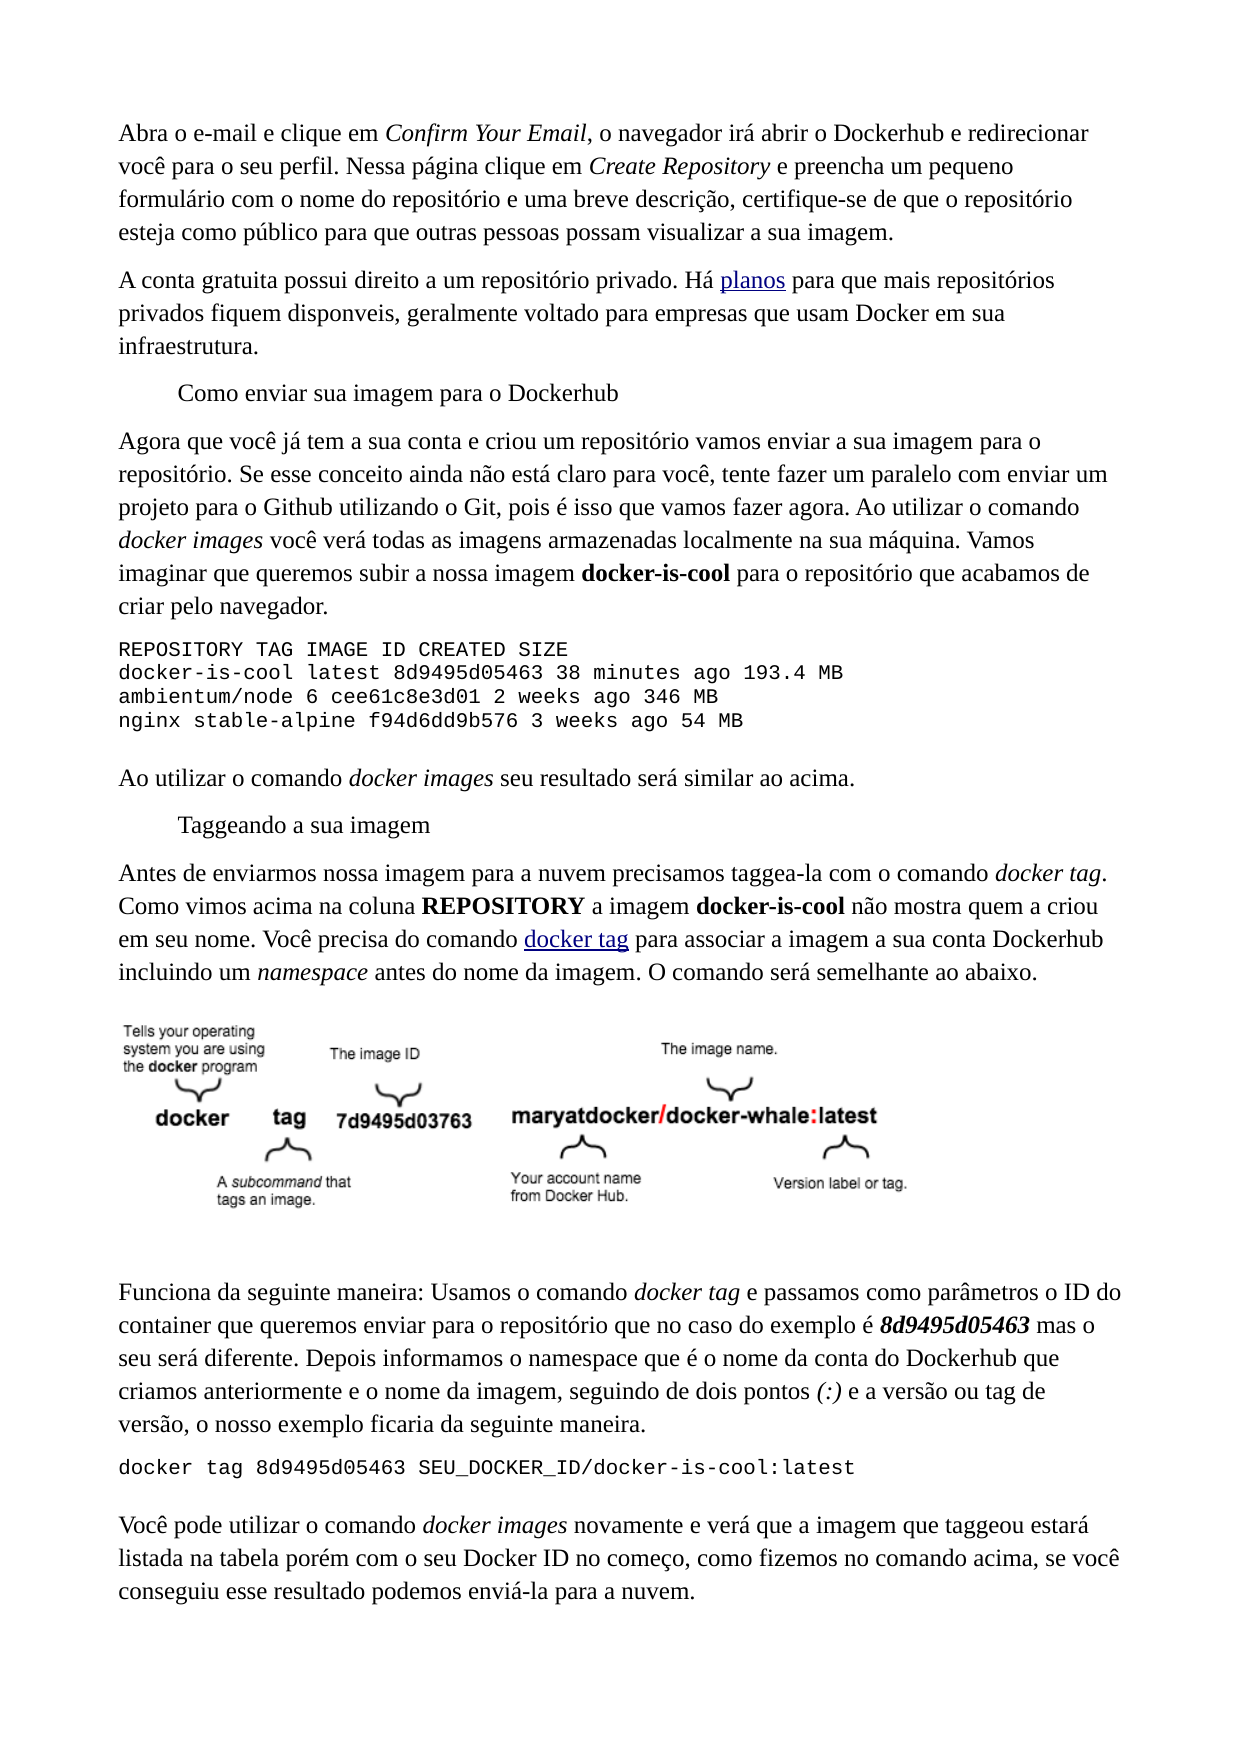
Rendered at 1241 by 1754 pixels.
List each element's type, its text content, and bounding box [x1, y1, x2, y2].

text Você pode utilizar o comando docker images novamente e verá que a imagem que taggeou estará listada na tabela porém com o seu Docker ID no começo, como fizemos no comando acima, se você conseguiu esse resultado podemos enviá-la para a nuvem. [118, 1510, 1122, 1605]
text Funciona da seguinte maneira: Usamos o comando docker tag e passamos como parâmetros o ID do container que queremos enviar para o repositório que no caso do exemplo é 8d9495d05463 mas o seu será diferente. Depois informamos o namespace que é o nome da conta do Dockerhub que criamos anteriormente e o nome da imagem, seguindo de dois pontos (:) e a versão ou tag de versão, o nosso exemplo ficaria da seguinte maneira. [118, 1277, 1122, 1438]
text docker tag 8d9495d05463 SEU_DOCKER_ID/docker-is-cool:latest [118, 1457, 1122, 1481]
text nginx stable-alpine f94d6dd9b576 3 weeks ago 54 MB [118, 710, 1122, 733]
text Abra o e-mail e clique em Confirm Your Email, o navegador irá abrir o Dockerhub e redirecionar você para o seu perfil. Nessa página clique em Create Repository e preencha um pequeno formulário com o nome do repositório e uma breve descrição, certifique-se de que o repositório esteja como público para que outras pessoas possam visualizar a sua imagem. [118, 118, 1122, 246]
text ambientum/node 6 cee61c8e3d01 2 weeks ago 346 MB [118, 686, 1122, 710]
text docker-is-cool latest 8d9495d05463 38 minutes ago 193.4 MB [118, 662, 1122, 686]
text Antes de enviarmos nossa imagem para a nuvem precisamos taggea-la com o comando docker tag. Como vimos acima na coluna REPOSITORY a imagem docker-is-cool não mostra quem a criou em seu nome. Você precisa do comando docker tag para associar a imagem a sua conta Dockerhub incluindo um namespace antes do nome da imagem. O comando será semelhante ao abaixo. [118, 858, 1122, 986]
text A conta gratuita possui direito a um repositório privado. Há planos para que mais repositórios privados fiquem disponveis, geralmente voltado para empresas que usam Docker em sua infraestrutura. [118, 265, 1122, 359]
text Como enviar sua imagem para o Dockerhub [177, 378, 1063, 407]
picture [118, 1004, 944, 1259]
text Agora que você já tem a sua conta e criou um repositório vamos enviar a sua imagem para o repositório. Se esse conceito ainda não está claro para você, tente fazer um paralelo com enviar um projeto para o Github utilizando o Git, pois é isso que vamos fazer agora. Ao utilizar o comando docker images você verá todas as imagens armazenadas localmente na sua máquina. Vamos imaginar que queremos subir a nossa imagem docker-is-cool para o repositório que acabamos de criar pelo navegador. [118, 426, 1122, 620]
text Taggeando a sua imagem [177, 810, 1063, 839]
text Ao utilizar o comando docker images seu resultado será similar ao acima. [118, 763, 1122, 792]
text REPOSITORY TAG IMAGE ID CREATED SIZE [118, 639, 1122, 662]
